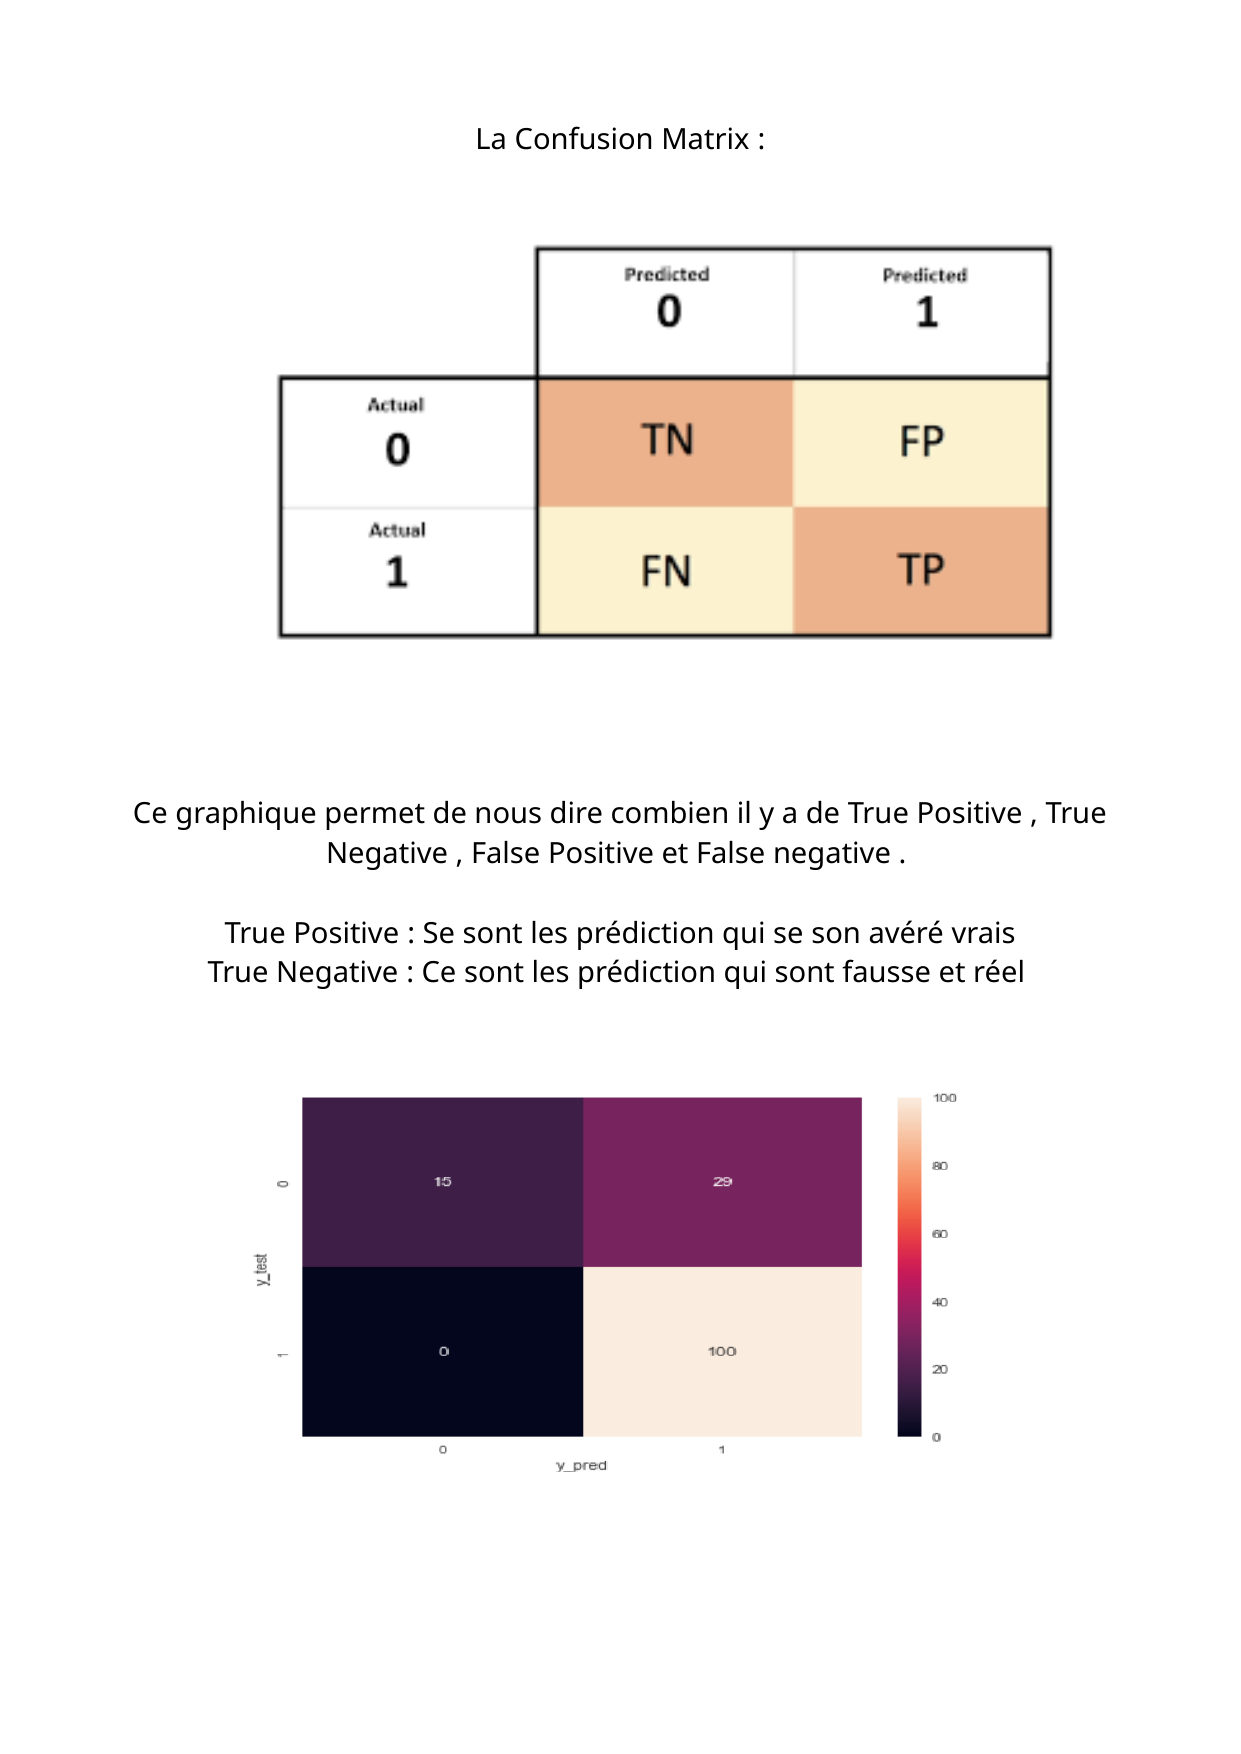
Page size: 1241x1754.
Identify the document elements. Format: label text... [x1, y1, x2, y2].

text True Positive : Se sont les prédiction qui se son avéré vrais [118, 912, 1122, 952]
text Ce graphique permet de nous dire combien il y a de True Positive , True Negative , False Positive et False negative . [118, 793, 1122, 872]
text True Negative : Ce sont les prédiction qui sont fausse et réel [118, 952, 1122, 991]
picture [251, 1063, 979, 1481]
text La Confusion Matrix : [118, 118, 1122, 158]
picture [273, 241, 1065, 650]
